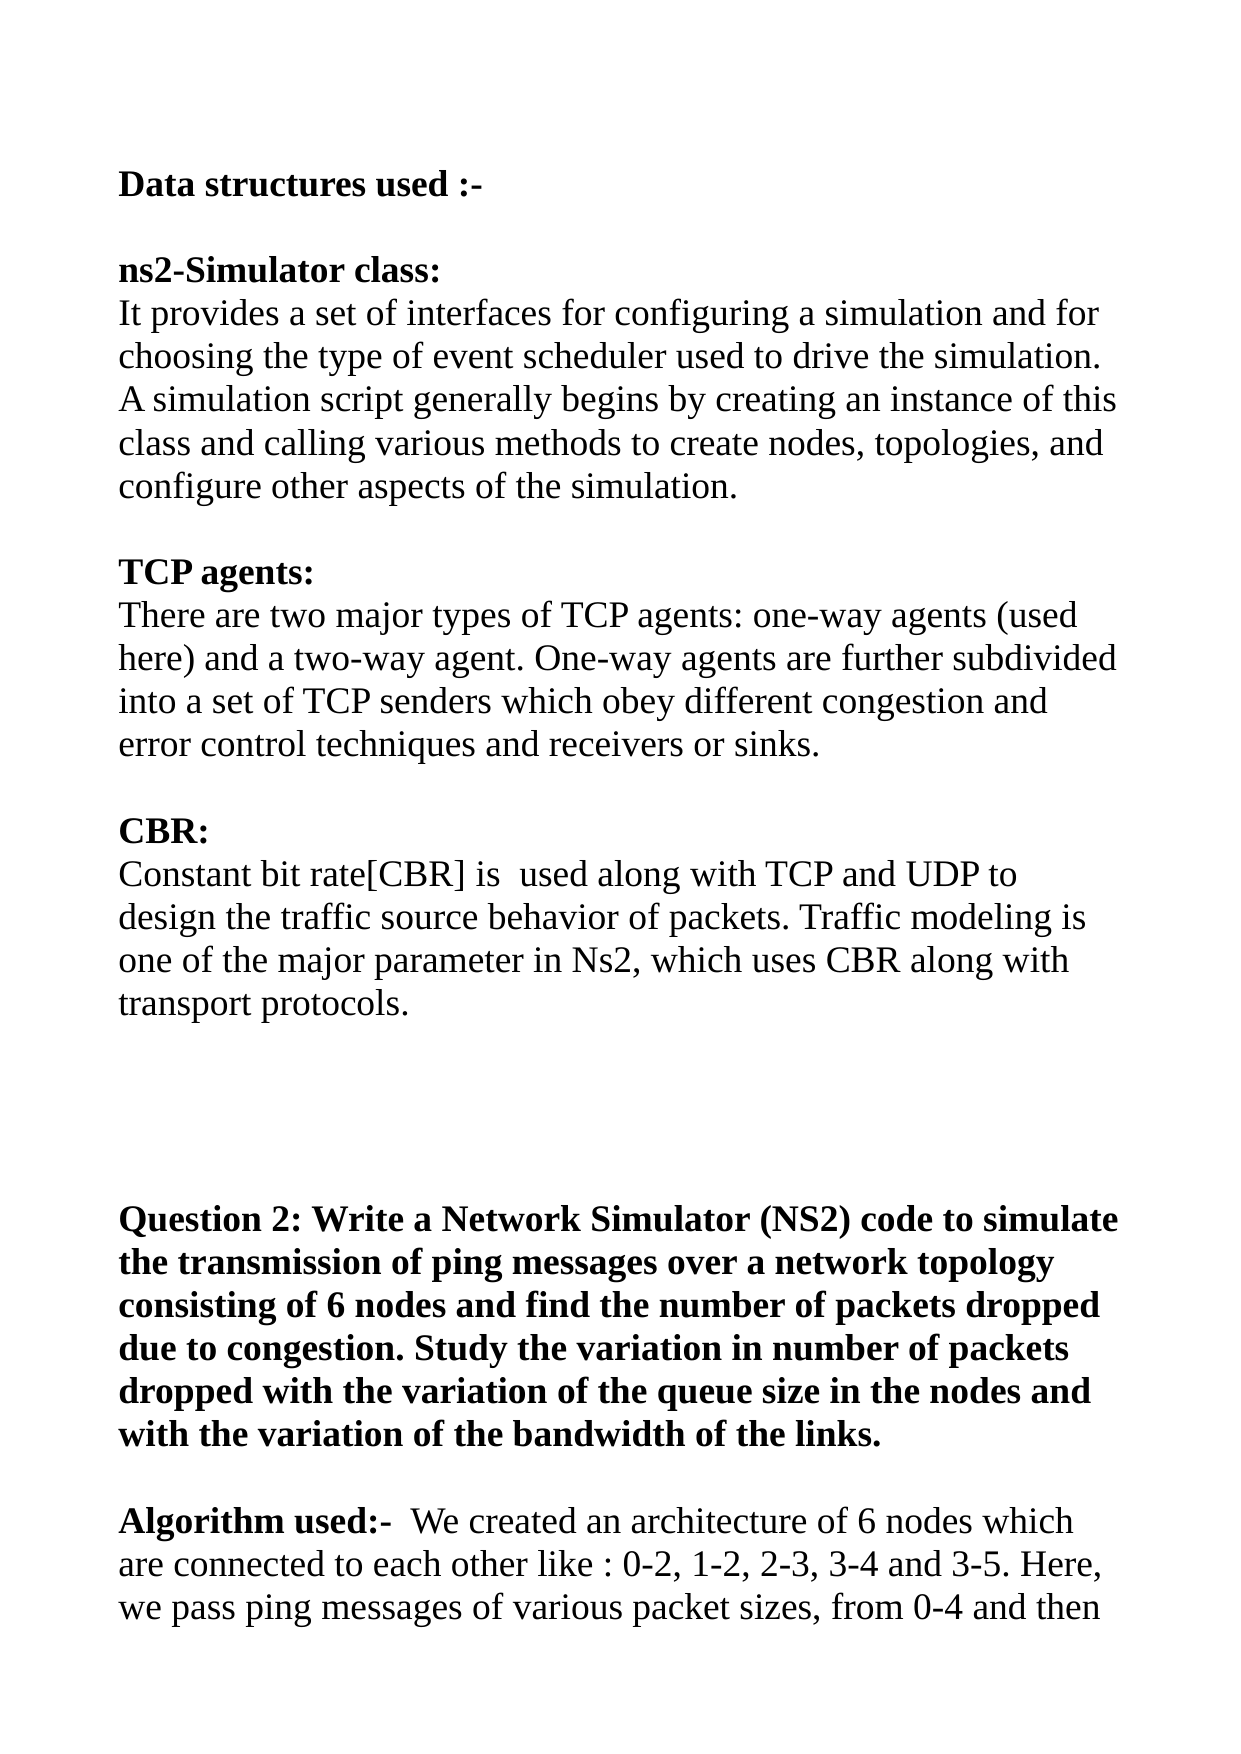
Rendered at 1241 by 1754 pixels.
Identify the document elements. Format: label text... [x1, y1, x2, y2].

text Data structures used :- [118, 161, 1122, 204]
text ns2-Simulator class: [118, 247, 1122, 291]
text It provides a set of interfaces for configuring a simulation and for choosing the type of event scheduler used to drive the simulation. A simulation script generally begins by creating an instance of this class and calling various methods to create nodes, topologies, and configure other aspects of the simulation. [118, 291, 1122, 506]
text Algorithm used:- We created an architecture of 6 nodes which are connected to each other like : 0-2, 1-2, 2-3, 3-4 and 3-5. Here, we pass ping messages of various packet sizes, from 0-4 and then [118, 1498, 1122, 1627]
text Question 2: Write a Network Simulator (NS2) code to simulate the transmission of ping messages over a network topology consisting of 6 nodes and find the number of packets dropped due to congestion. Study the variation in number of packets dropped with the variation of the queue size in the nodes and with the variation of the bandwidth of the links. [118, 1196, 1122, 1455]
text TCP agents: [118, 549, 1122, 592]
text Constant bit rate[CBR] is used along with TCP and UDP to design the traffic source behavior of packets. Traffic modeling is one of the major parameter in Ns2, which uses CBR along with transport protocols. [118, 851, 1122, 1024]
text CBR: [118, 808, 1122, 851]
text There are two major types of TCP agents: one-way agents (used here) and a two-way agent. One-way agents are further subdivided into a set of TCP senders which obey different congestion and error control techniques and receivers or sinks. [118, 592, 1122, 765]
